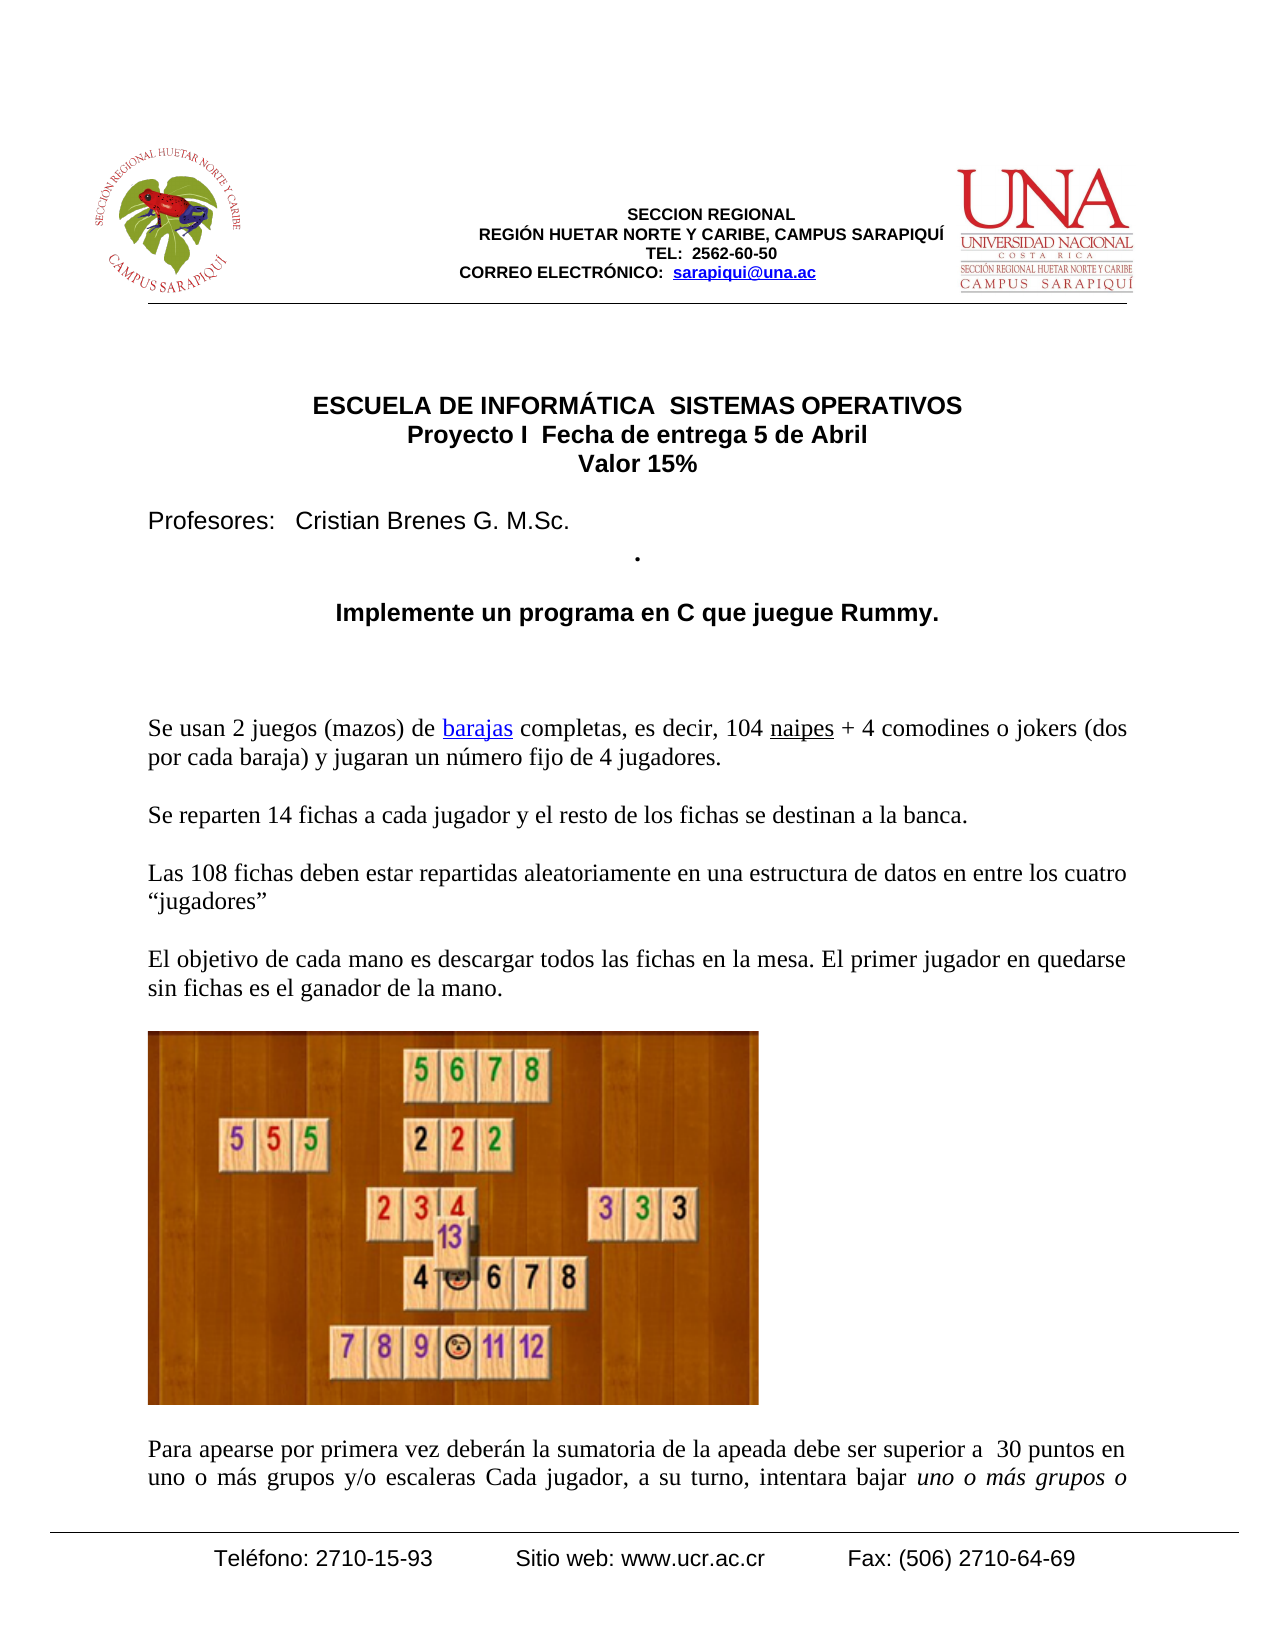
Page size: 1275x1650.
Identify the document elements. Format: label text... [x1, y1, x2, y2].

text Se reparten 14 fichas a cada jugador y el resto de los fichas se destinan a la banca. [148, 800, 1127, 828]
text Implemente un programa en C que juegue Rummy. [148, 598, 1127, 626]
text Se usan 2 juegos (mazos) de barajas completas, es decir, 104 naipes + 4 comodines o jokers (dos por cada baraja) y jugaran un número fijo de 4 jugadores. [148, 713, 1127, 771]
text Proyecto I Fecha de entrega 5 de Abril [148, 420, 1127, 449]
text ESCUELA DE INFORMÁTICA SISTEMAS OPERATIVOS [148, 391, 1127, 420]
picture [147, 1031, 759, 1405]
text Valor 15% [148, 449, 1127, 477]
text Las 108 fichas deben estar repartidas aleatoriamente en una estructura de datos en entre los cuatro “jugadores” [148, 858, 1127, 915]
picture [956, 165, 1136, 296]
text Profesores: Cristian Brenes G. M.Sc. [148, 506, 1127, 535]
text Para apearse por primera vez deberán la sumatoria de la apeada debe ser superior a 30 puntos en uno o más grupos y/o escaleras Cada jugador, a su turno, intentara bajar uno o más grupos o [148, 1434, 1127, 1491]
picture [93, 146, 242, 296]
text El objetivo de cada mano es descargar todos las fichas en la mesa. El primer jugador en quedarse sin fichas es el ganador de la mano. [148, 944, 1127, 1002]
